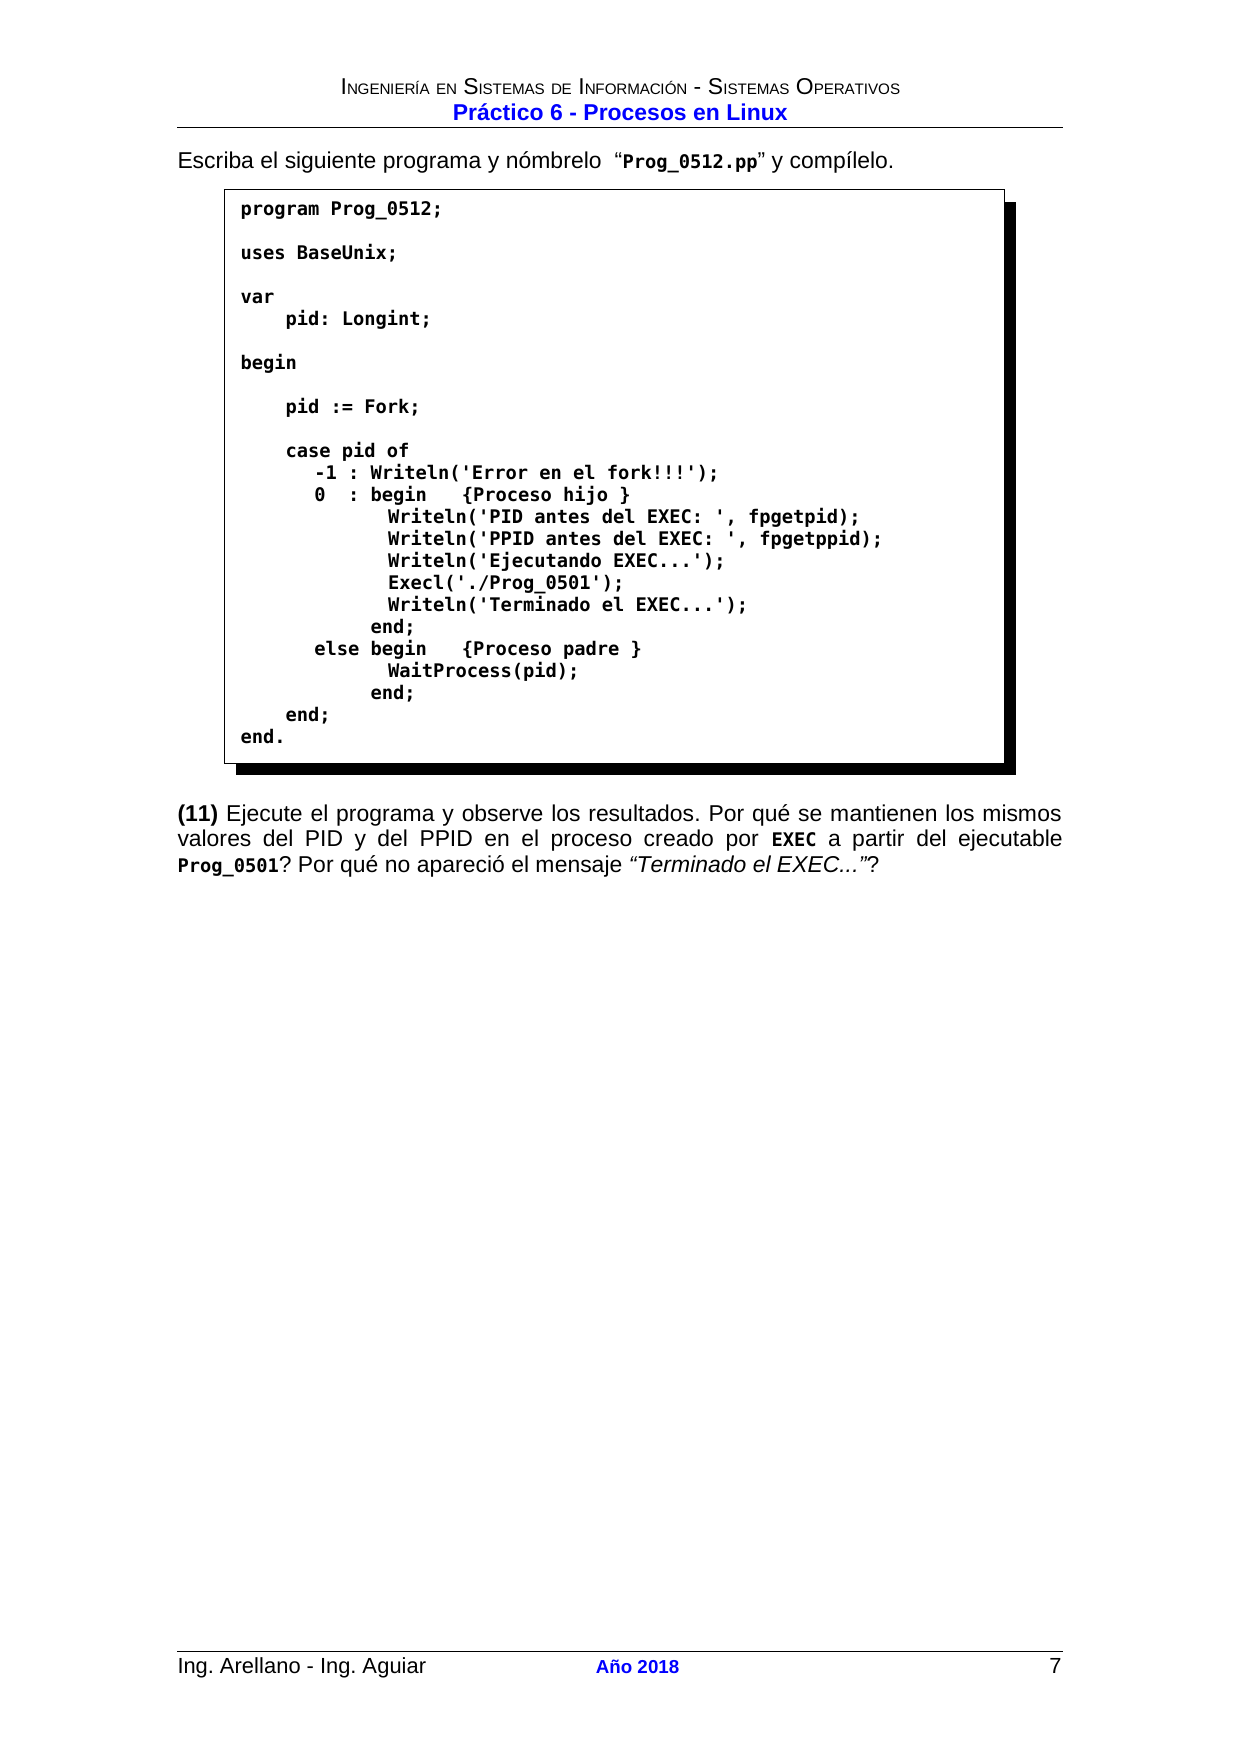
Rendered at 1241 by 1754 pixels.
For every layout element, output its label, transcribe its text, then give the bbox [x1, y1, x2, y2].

text program Prog_0512; [240, 198, 987, 220]
text Escriba el siguiente programa y nómbrelo “Prog_0512.pp” y compílelo. [177, 148, 1063, 173]
text (11) Ejecute el programa y observe los resultados. Por qué se mantienen los mismos valores del PID y del PPID en el proceso creado por EXEC a partir del ejecutable Prog_0501? Por qué no apareció el mensaje “Terminado el EXEC...”? [177, 801, 1063, 877]
text Writeln('PID antes del EXEC: ', fpgetpid); [240, 506, 987, 528]
text Writeln('Ejecutando EXEC...'); [240, 550, 987, 572]
text end; [240, 704, 987, 726]
text Writeln('PPID antes del EXEC: ', fpgetppid); [240, 528, 987, 550]
text uses BaseUnix; [240, 242, 987, 264]
text begin [240, 352, 987, 374]
text end. [240, 726, 987, 748]
text pid: Longint; [240, 308, 987, 330]
text Writeln('Terminado el EXEC...'); [240, 594, 987, 616]
text Execl('./Prog_0501'); [240, 572, 987, 594]
text var [240, 286, 987, 308]
text else begin {Proceso padre } [240, 638, 987, 660]
text end; [240, 682, 987, 704]
text WaitProcess(pid); [240, 660, 987, 682]
text end; [240, 616, 987, 638]
text case pid of [240, 440, 987, 462]
text 0 : begin {Proceso hijo } [240, 484, 987, 506]
text -1 : Writeln('Error en el fork!!!'); [240, 462, 987, 484]
text pid := Fork; [240, 396, 987, 418]
